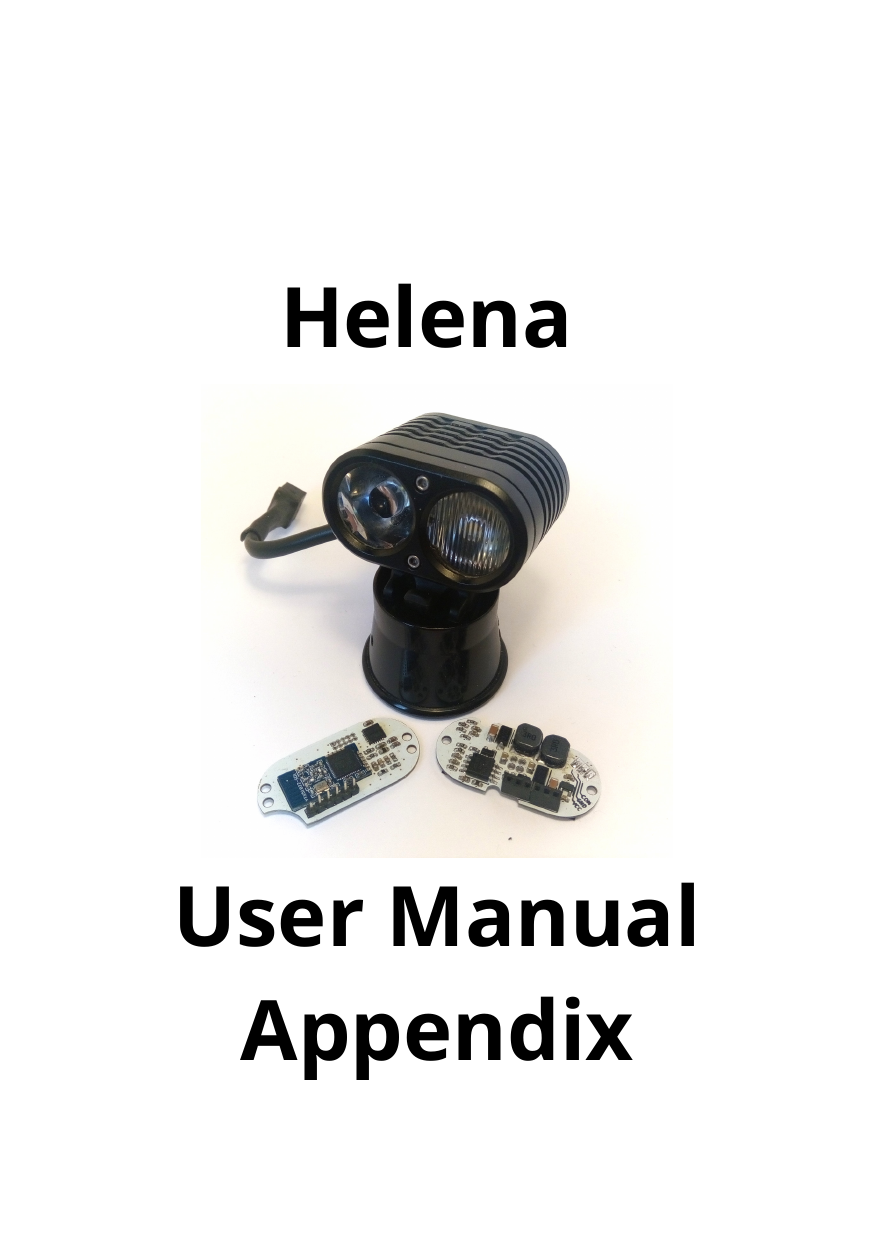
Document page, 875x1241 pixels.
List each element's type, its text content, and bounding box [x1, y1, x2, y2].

title Helena [83, 259, 791, 372]
picture [200, 384, 674, 858]
title User Manual Appendix [83, 561, 791, 1084]
